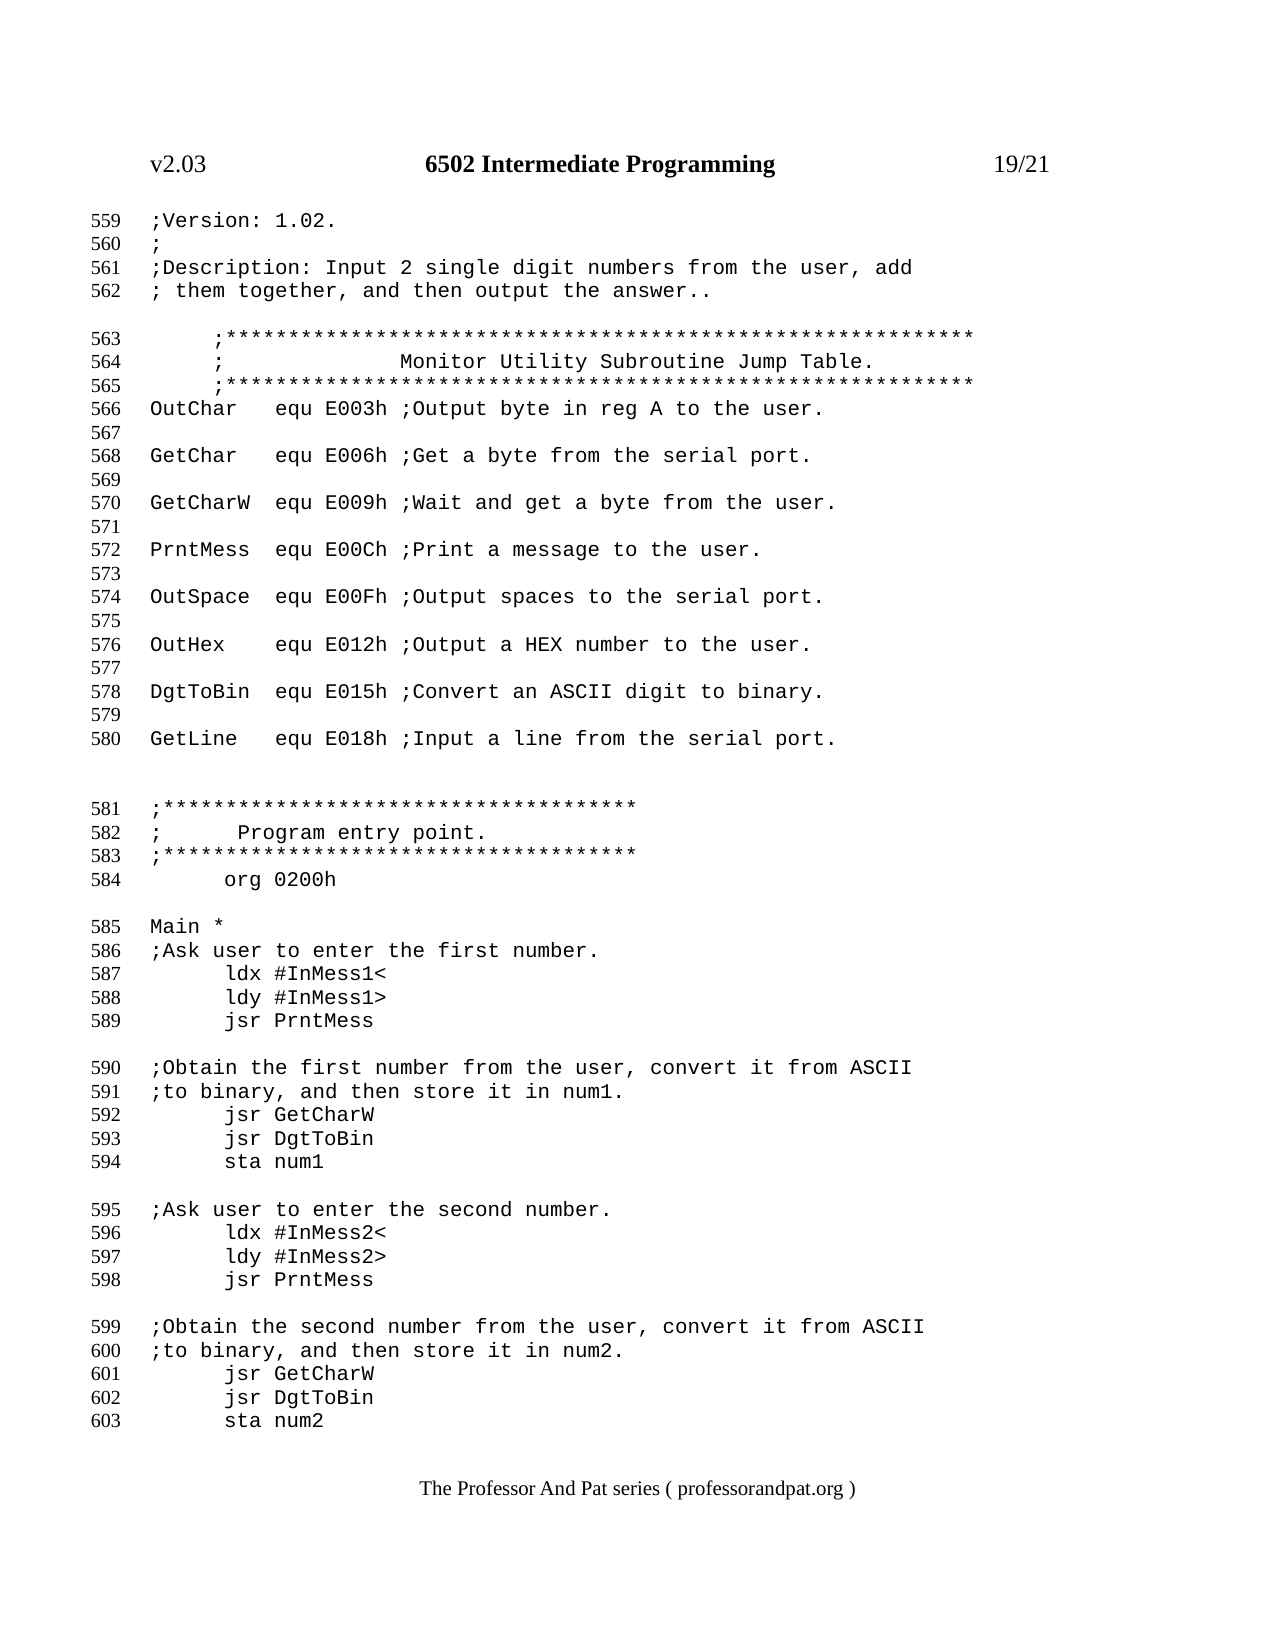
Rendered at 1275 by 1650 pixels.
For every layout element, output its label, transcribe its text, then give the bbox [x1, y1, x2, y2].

text ;************************************** [150, 798, 1125, 822]
text ;Ask user to enter the second number. [150, 1199, 1125, 1222]
text ;Description: Input 2 single digit numbers from the user, add [150, 257, 1125, 281]
text GetCharW equ E009h ;Wait and get a byte from the user. [150, 492, 1125, 516]
text ;Ask user to enter the first number. [150, 940, 1125, 963]
text ;Version: 1.02. [150, 210, 1125, 233]
text ;Obtain the first number from the user, convert it from ASCII [150, 1057, 1125, 1081]
text jsr GetCharW [150, 1363, 1125, 1387]
text ldy #InMess1> [150, 987, 1125, 1010]
text jsr PrntMess [150, 1269, 1125, 1293]
text sta num2 [150, 1411, 1125, 1434]
text jsr DgtToBin [150, 1128, 1125, 1152]
text ;to binary, and then store it in num2. [150, 1340, 1125, 1363]
text ldx #InMess2< [150, 1222, 1125, 1246]
text OutHex equ E012h ;Output a HEX number to the user. [150, 634, 1125, 657]
text DgtToBin equ E015h ;Convert an ASCII digit to binary. [150, 681, 1125, 704]
text jsr DgtToBin [150, 1387, 1125, 1411]
text PrntMess equ E00Ch ;Print a message to the user. [150, 539, 1125, 563]
text ;************************************************************ [150, 328, 1125, 351]
text ; them together, and then output the answer.. [150, 281, 1125, 304]
text ;************************************** [150, 846, 1125, 869]
text ;Obtain the second number from the user, convert it from ASCII [150, 1316, 1125, 1340]
text sta num1 [150, 1152, 1125, 1175]
text ; [150, 233, 1125, 257]
text ;************************************************************ [150, 375, 1125, 398]
text org 0200h [150, 869, 1125, 893]
text jsr PrntMess [150, 1010, 1125, 1034]
text GetChar equ E006h ;Get a byte from the serial port. [150, 445, 1125, 469]
text GetLine equ E018h ;Input a line from the serial port. [150, 728, 1125, 751]
text ldy #InMess2> [150, 1246, 1125, 1269]
text Main * [150, 916, 1125, 940]
text OutSpace equ E00Fh ;Output spaces to the serial port. [150, 587, 1125, 610]
text ; Program entry point. [150, 822, 1125, 846]
text ldx #InMess1< [150, 963, 1125, 987]
text ; Monitor Utility Subroutine Jump Table. [150, 351, 1125, 375]
text OutChar equ E003h ;Output byte in reg A to the user. [150, 398, 1125, 422]
text jsr GetCharW [150, 1104, 1125, 1128]
text ;to binary, and then store it in num1. [150, 1081, 1125, 1104]
